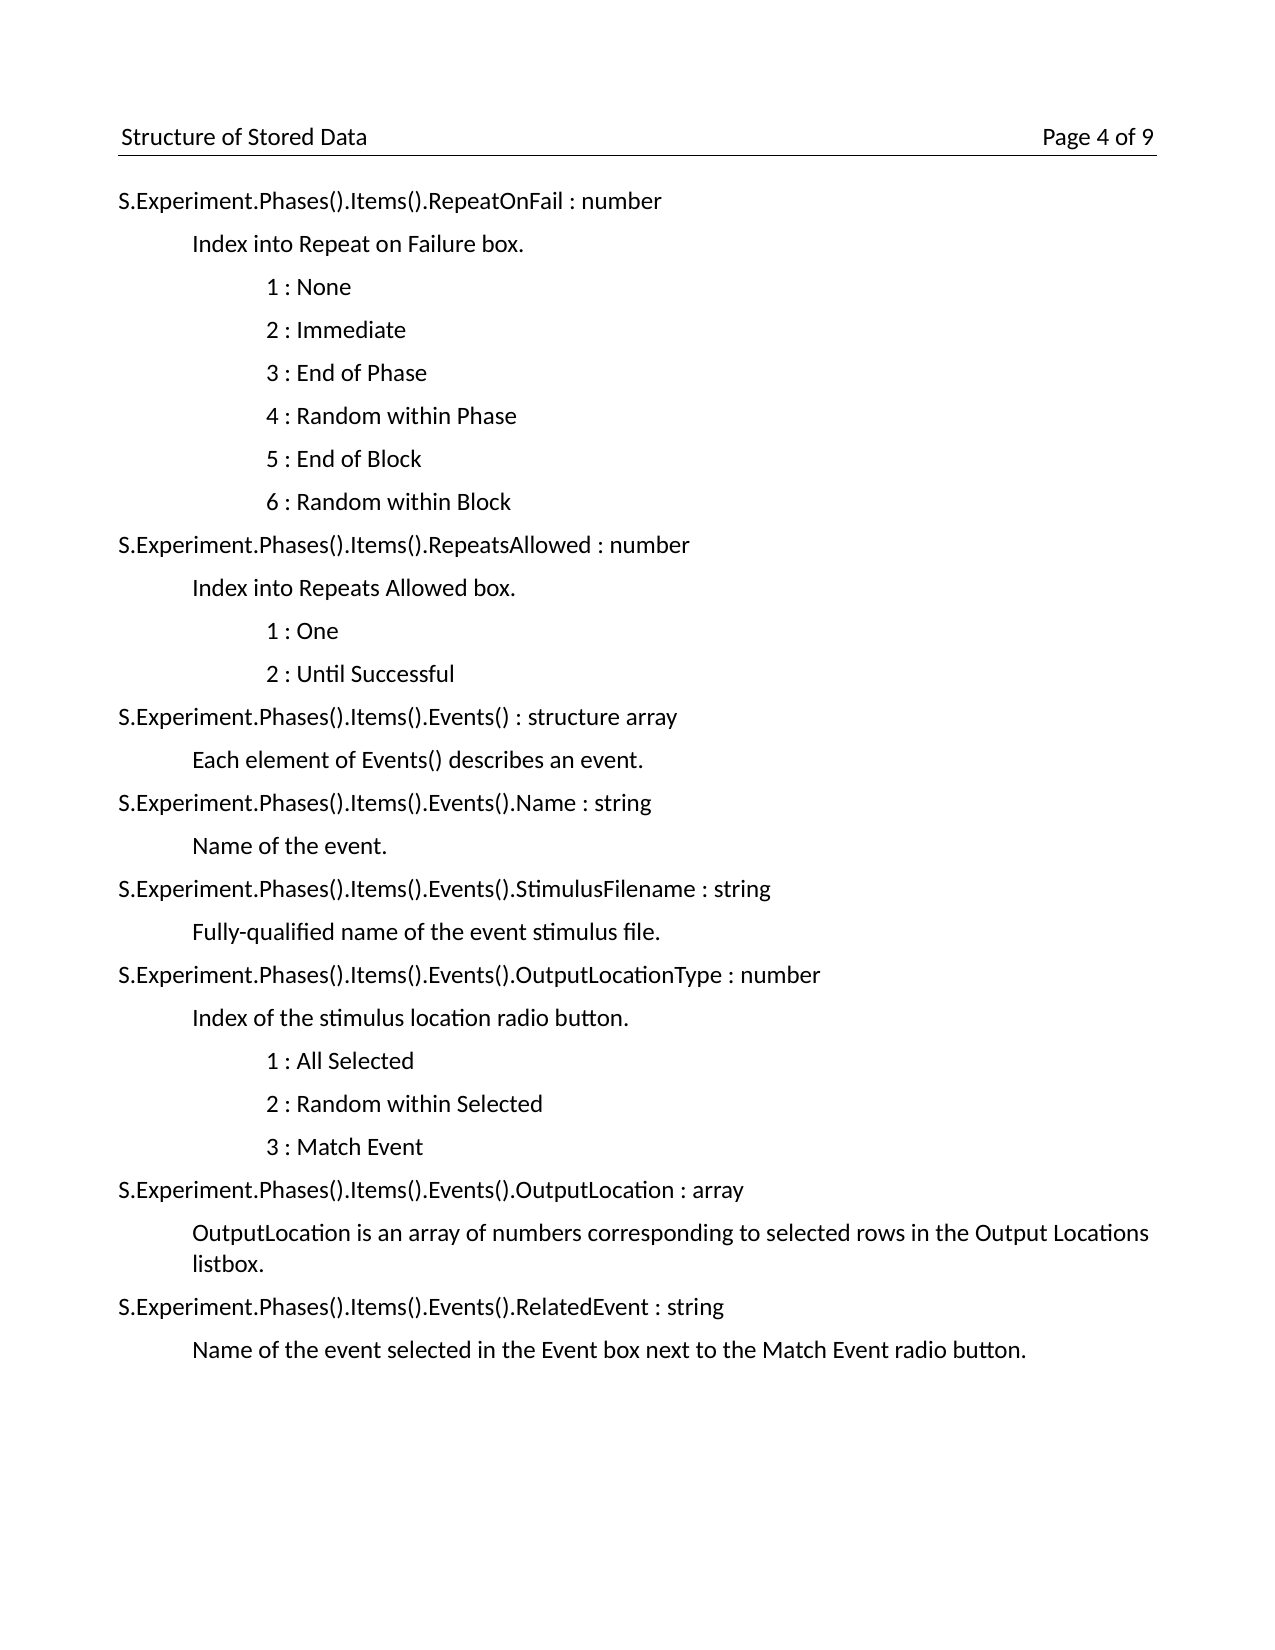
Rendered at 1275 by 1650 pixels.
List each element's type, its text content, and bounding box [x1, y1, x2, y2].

text 3 : End of Phase [118, 357, 1157, 387]
text S.Experiment.Phases().Items().Events().RelatedEvent : string [118, 1291, 1157, 1321]
text S.Experiment.Phases().Items().Events() : structure array [118, 701, 1157, 732]
text S.Experiment.Phases().Items().Events().StimulusFilename : string [118, 873, 1157, 904]
text S.Experiment.Phases().Items().Events().OutputLocationType : number [118, 959, 1157, 990]
text 3 : Match Event [118, 1131, 1157, 1162]
text 1 : One [118, 615, 1157, 646]
text OutputLocation is an array of numbers corresponding to selected rows in the Output Locations listbox. [118, 1217, 1157, 1278]
text 4 : Random within Phase [118, 400, 1157, 430]
text 2 : Immediate [118, 314, 1157, 344]
text 6 : Random within Block [118, 486, 1157, 516]
text Name of the event. [118, 830, 1157, 861]
text 2 : Random within Selected [118, 1088, 1157, 1119]
text Each element of Events() describes an event. [118, 744, 1157, 774]
text S.Experiment.Phases().Items().Events().Name : string [118, 787, 1157, 818]
text Index of the stimulus location radio button. [118, 1002, 1157, 1033]
text 1 : All Selected [118, 1045, 1157, 1076]
text Index into Repeats Allowed box. [118, 572, 1157, 602]
text Index into Repeat on Failure box. [118, 228, 1157, 258]
text Name of the event selected in the Event box next to the Match Event radio button. [118, 1334, 1157, 1364]
text S.Experiment.Phases().Items().RepeatOnFail : number [118, 185, 1157, 215]
text 2 : Until Successful [118, 658, 1157, 688]
text S.Experiment.Phases().Items().Events().OutputLocation : array [118, 1174, 1157, 1205]
text 5 : End of Block [118, 443, 1157, 473]
text S.Experiment.Phases().Items().RepeatsAllowed : number [118, 529, 1157, 559]
text 1 : None [118, 271, 1157, 301]
text Fully-qualified name of the event stimulus file. [118, 916, 1157, 947]
